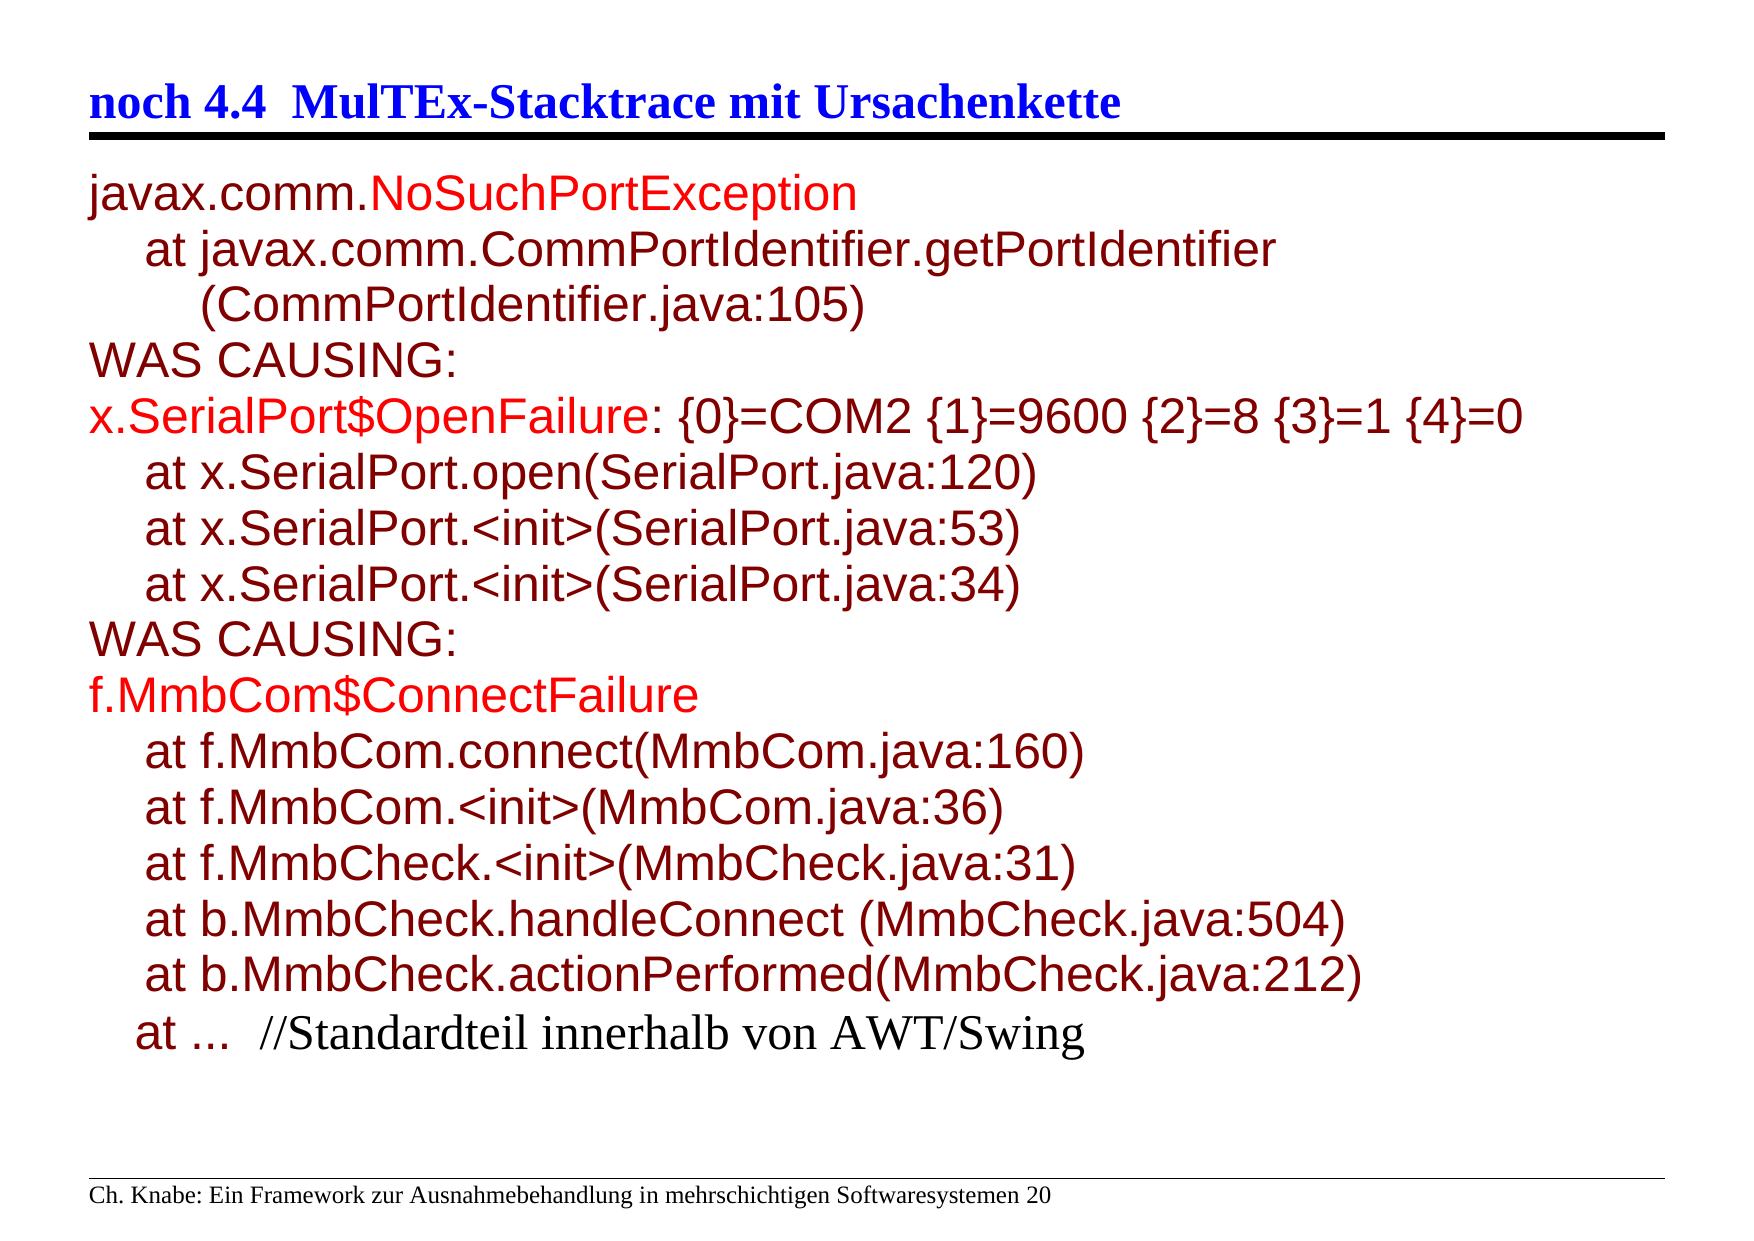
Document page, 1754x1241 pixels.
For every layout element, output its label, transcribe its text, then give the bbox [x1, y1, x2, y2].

text noch 4.4 MulTEx-Stacktrace mit Ursachenkette [89, 74, 1665, 132]
text javax.comm.NoSuchPortException at javax.comm.CommPortIdentifier.getPortIdentifier (CommPortIdentifier.java:105) WAS CAUSING: x.SerialPort$OpenFailure: {0}=COM2 {1}=9600 {2}=8 {3}=1 {4}=0 at x.SerialPort.open(SerialPort.java:120) at x.SerialPort.<init>(SerialPort.java:53) at x.SerialPort.<init>(SerialPort.java:34) WAS CAUSING: f.MmbCom$ConnectFailure at f.MmbCom.connect(MmbCom.java:160) at f.MmbCom.<init>(MmbCom.java:36) at f.MmbCheck.<init>(MmbCheck.java:31) at b.MmbCheck.handleConnect (MmbCheck.java:504) at b.MmbCheck.actionPerformed(MmbCheck.java:212) at ... //Standardteil innerhalb von AWT/Swing [89, 165, 1665, 1060]
